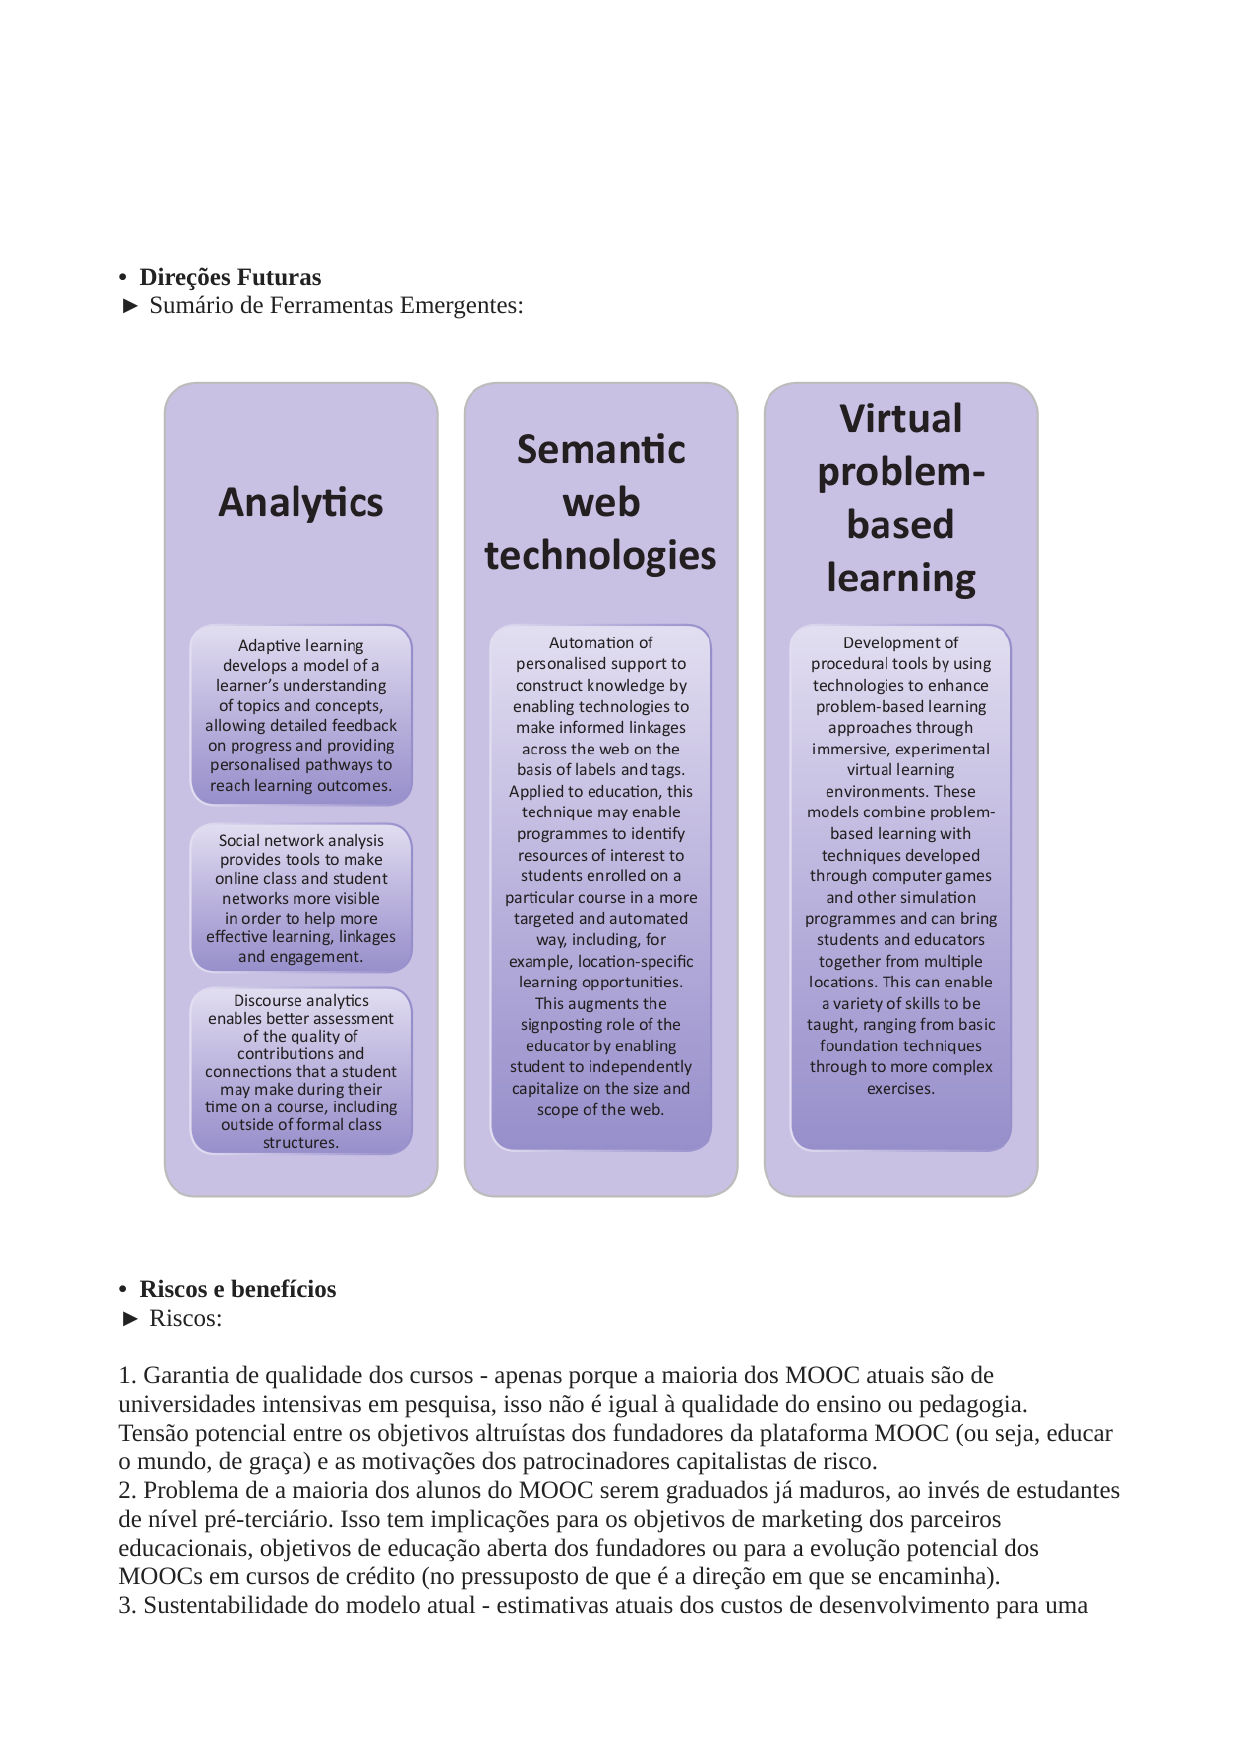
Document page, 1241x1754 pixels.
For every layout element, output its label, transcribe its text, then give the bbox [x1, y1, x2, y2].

text 2. Problema de a maioria dos alunos do MOOC serem graduados já maduros, ao invés de estudantes de nível pré-terciário. Isso tem implicações para os objetivos de marketing dos parceiros educacionais, objetivos de educação aberta dos fundadores ou para a evolução potencial dos MOOCs em cursos de crédito (no pressuposto de que é a direção em que se encaminha). [118, 1475, 1122, 1590]
text 1. Garantia de qualidade dos cursos - apenas porque a maioria dos MOOC atuais são de universidades intensivas em pesquisa, isso não é igual à qualidade do ensino ou pedagogia. [118, 1360, 1122, 1418]
text Tensão potencial entre os objetivos altruístas dos fundadores da plataforma MOOC (ou seja, educar o mundo, de graça) e as motivações dos patrocinadores capitalistas de risco. [118, 1418, 1122, 1475]
text 3. Sustentabilidade do modelo atual - estimativas atuais dos custos de desenvolvimento para uma [118, 1590, 1122, 1619]
text • Direções Futuras [118, 262, 1122, 291]
picture [118, 348, 1123, 1217]
text • Riscos e benefícios [118, 1274, 1122, 1303]
text ► Sumário de Ferramentas Emergentes: [118, 291, 1122, 319]
text ► Riscos: [118, 1303, 1122, 1331]
